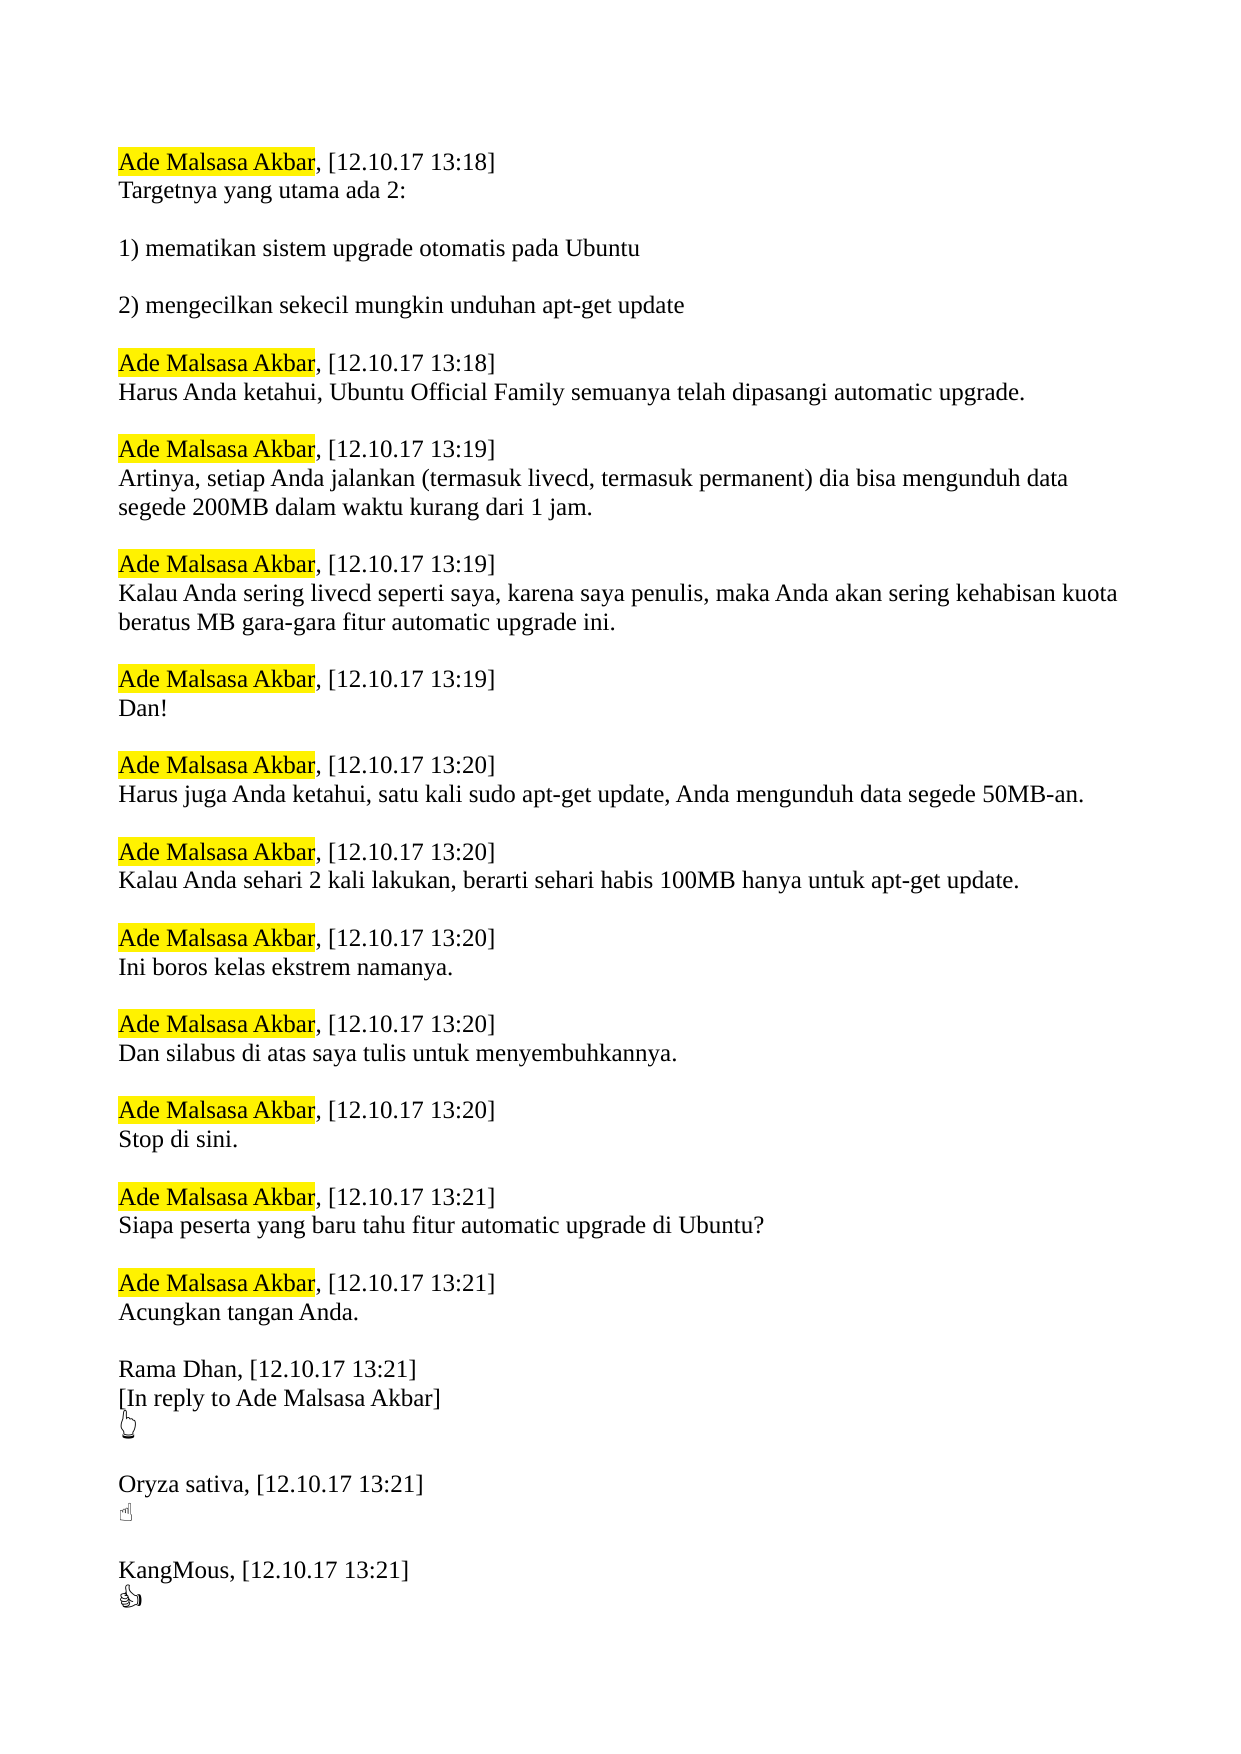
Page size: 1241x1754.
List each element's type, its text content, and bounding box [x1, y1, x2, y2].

text Kalau Anda sering livecd seperti saya, karena saya penulis, maka Anda akan sering kehabisan kuota beratus MB gara-gara fitur automatic upgrade ini. [118, 578, 1122, 636]
text Artinya, setiap Anda jalankan (termasuk livecd, termasuk permanent) dia bisa mengunduh data segede 200MB dalam waktu kurang dari 1 jam. [118, 463, 1122, 521]
text KangMous, [12.10.17 13:21] [118, 1556, 1122, 1584]
text Dan silabus di atas saya tulis untuk menyembuhkannya. [118, 1038, 1122, 1067]
text Rama Dhan, [12.10.17 13:21] [118, 1354, 1122, 1383]
text Ade Malsasa Akbar, [12.10.17 13:21] [118, 1182, 1122, 1211]
text Siapa peserta yang baru tahu fitur automatic upgrade di Ubuntu? [118, 1211, 1122, 1239]
text Ade Malsasa Akbar, [12.10.17 13:20] [118, 1096, 1122, 1124]
text Ade Malsasa Akbar, [12.10.17 13:21] [118, 1268, 1122, 1297]
text Ade Malsasa Akbar, [12.10.17 13:19] [118, 664, 1122, 693]
text ☝️ [118, 1498, 1122, 1527]
text 👆 [118, 1412, 1122, 1441]
text [In reply to Ade Malsasa Akbar] [118, 1383, 1122, 1412]
text Ade Malsasa Akbar, [12.10.17 13:18] [118, 348, 1122, 377]
text 2) mengecilkan sekecil mungkin unduhan apt-get update [118, 291, 1122, 319]
text Stop di sini. [118, 1124, 1122, 1153]
text Acungkan tangan Anda. [118, 1297, 1122, 1326]
text Oryza sativa, [12.10.17 13:21] [118, 1469, 1122, 1498]
text Ade Malsasa Akbar, [12.10.17 13:18] [118, 147, 1122, 176]
text Kalau Anda sehari 2 kali lakukan, berarti sehari habis 100MB hanya untuk apt-get update. [118, 866, 1122, 894]
text Harus juga Anda ketahui, satu kali sudo apt-get update, Anda mengunduh data segede 50MB-an. [118, 779, 1122, 808]
text Ade Malsasa Akbar, [12.10.17 13:19] [118, 549, 1122, 578]
text Targetnya yang utama ada 2: [118, 176, 1122, 204]
text Ade Malsasa Akbar, [12.10.17 13:20] [118, 751, 1122, 779]
text 👍 [118, 1584, 1122, 1613]
text Ade Malsasa Akbar, [12.10.17 13:20] [118, 1009, 1122, 1038]
text Ini boros kelas ekstrem namanya. [118, 952, 1122, 981]
text Ade Malsasa Akbar, [12.10.17 13:19] [118, 434, 1122, 463]
text Dan! [118, 693, 1122, 722]
text Ade Malsasa Akbar, [12.10.17 13:20] [118, 923, 1122, 952]
text 1) mematikan sistem upgrade otomatis pada Ubuntu [118, 233, 1122, 262]
text Harus Anda ketahui, Ubuntu Official Family semuanya telah dipasangi automatic upgrade. [118, 377, 1122, 406]
text Ade Malsasa Akbar, [12.10.17 13:20] [118, 837, 1122, 866]
